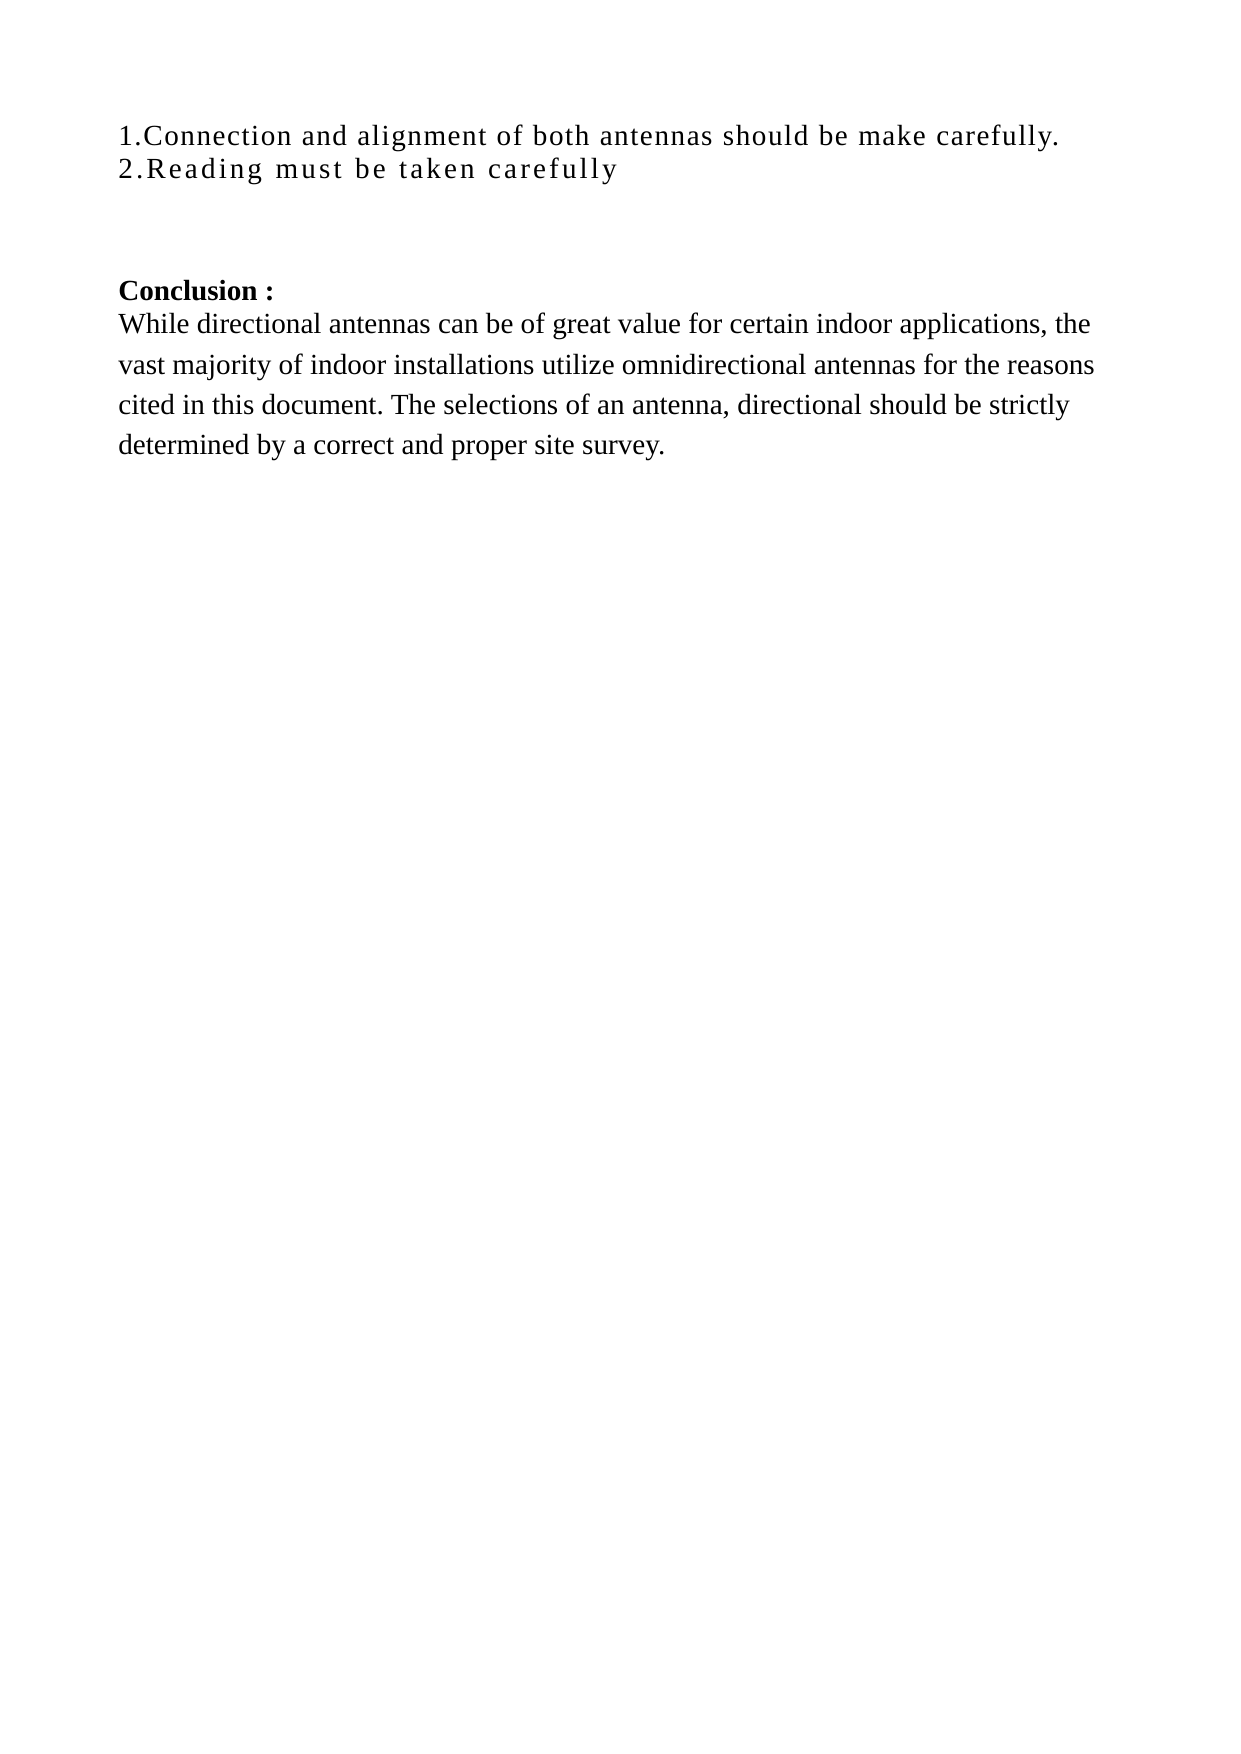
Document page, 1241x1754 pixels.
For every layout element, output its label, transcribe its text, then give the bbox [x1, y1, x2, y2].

text 1.Connection and alignment of both antennas should be make carefully. [118, 118, 1122, 152]
text While directional antennas can be of great value for certain indoor applications, the vast majority of indoor installations utilize omnidirectional antennas for the reasons cited in this document. The selections of an antenna, directional should be strictly determined by a correct and proper site survey. [118, 307, 1122, 461]
subtitle Conclusion : [118, 273, 1122, 307]
text 2.Reading must be taken carefully [118, 152, 1122, 185]
